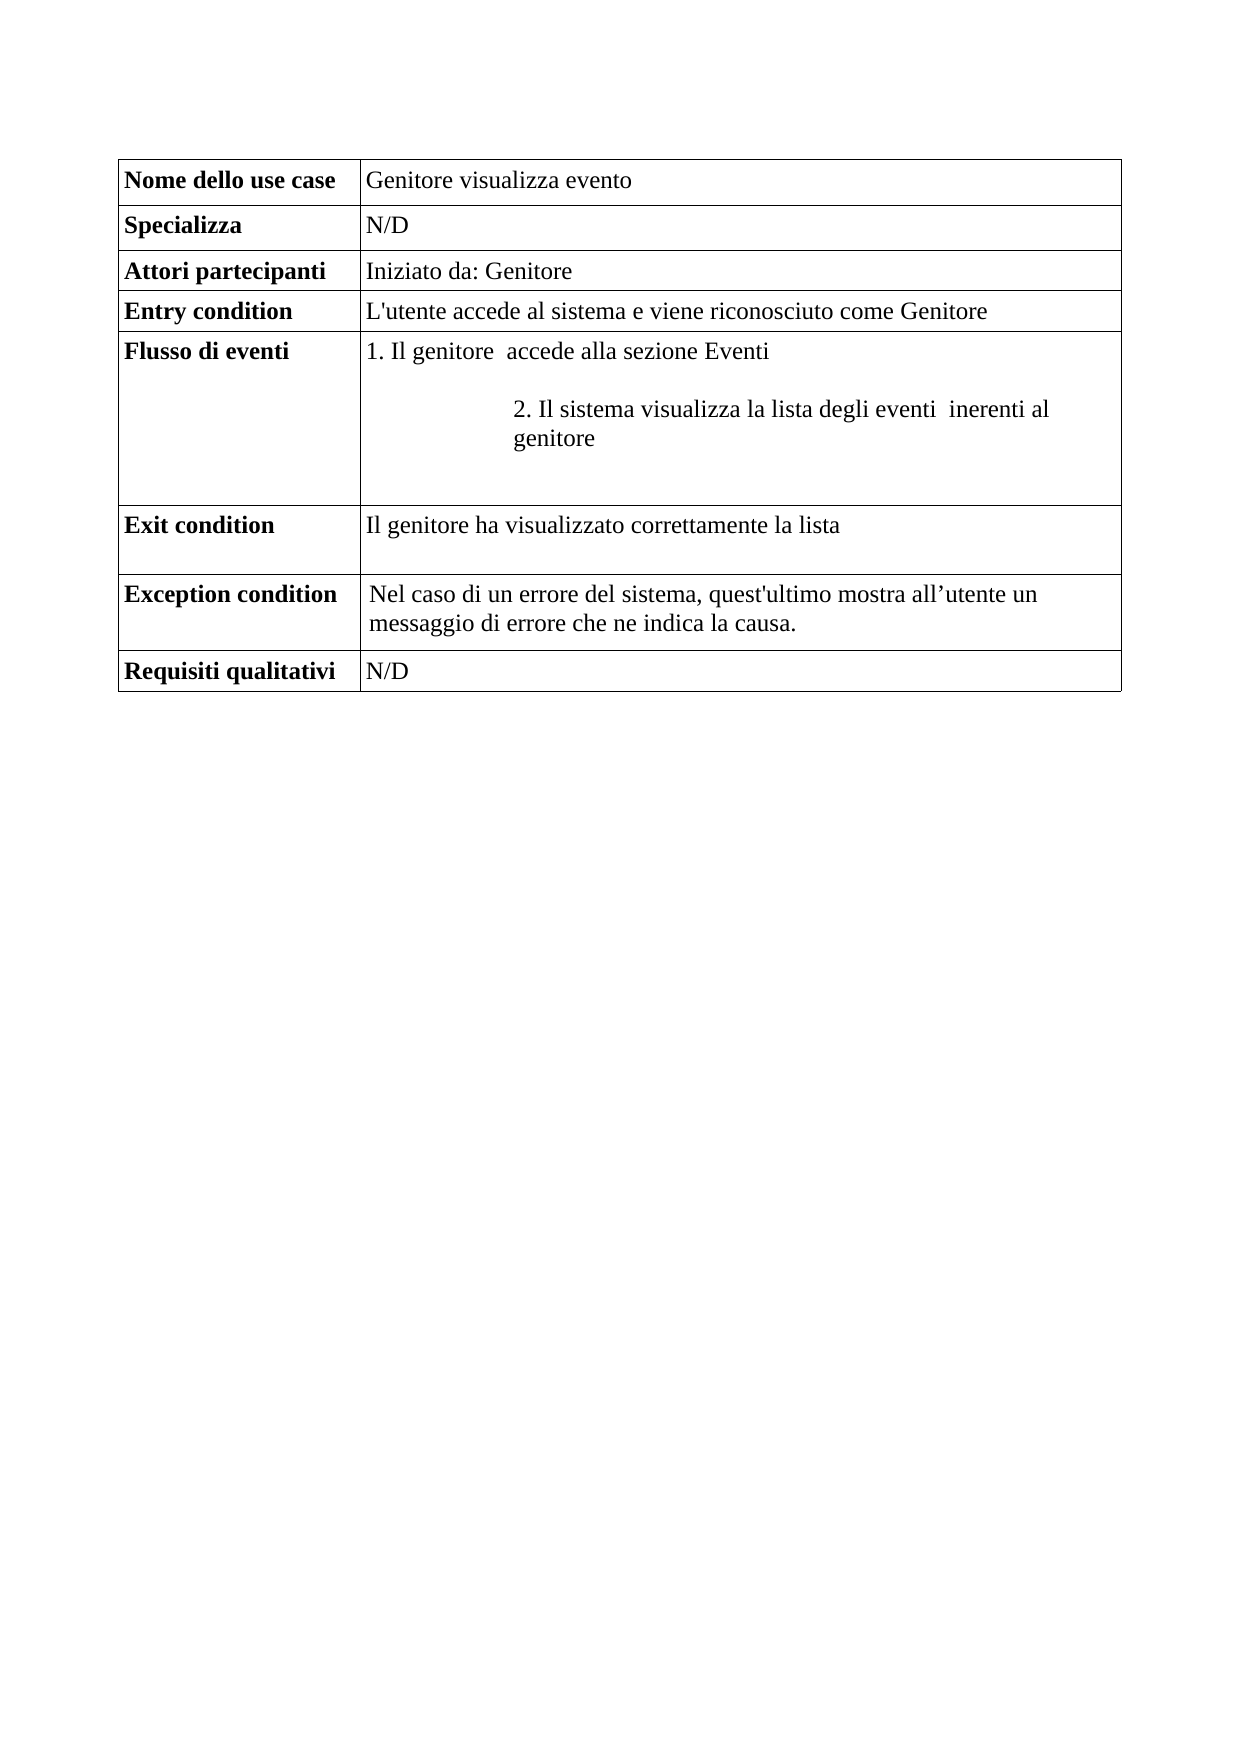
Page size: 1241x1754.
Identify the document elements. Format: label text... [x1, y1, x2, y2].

table_cell Exception condition [119, 575, 360, 650]
table_cell N/D [361, 651, 1121, 691]
table_cell Specializza [119, 206, 360, 250]
table_header Genitore visualizza evento [361, 160, 1121, 205]
table_cell Nel caso di un errore del sistema, quest'ultimo mostra all’utente un messaggio di errore che ne indica la causa. [361, 575, 1121, 650]
table_cell Flusso di eventi [119, 332, 360, 505]
table_cell Attori partecipanti [119, 251, 360, 290]
table_cell N/D [361, 206, 1121, 250]
table_cell Il genitore accede alla sezione Eventi Il sistema visualizza la lista degli eventi inerenti al genitore [361, 332, 1121, 505]
table_cell Iniziato da: Genitore [361, 251, 1121, 290]
table_header Nome dello use case [119, 160, 360, 205]
table_cell Entry condition [119, 291, 360, 331]
table_cell L'utente accede al sistema e viene riconosciuto come Genitore [361, 291, 1121, 331]
table_cell Exit condition [119, 506, 360, 574]
table_cell Il genitore ha visualizzato correttamente la lista [361, 506, 1121, 574]
table_cell Requisiti qualitativi [119, 651, 360, 691]
